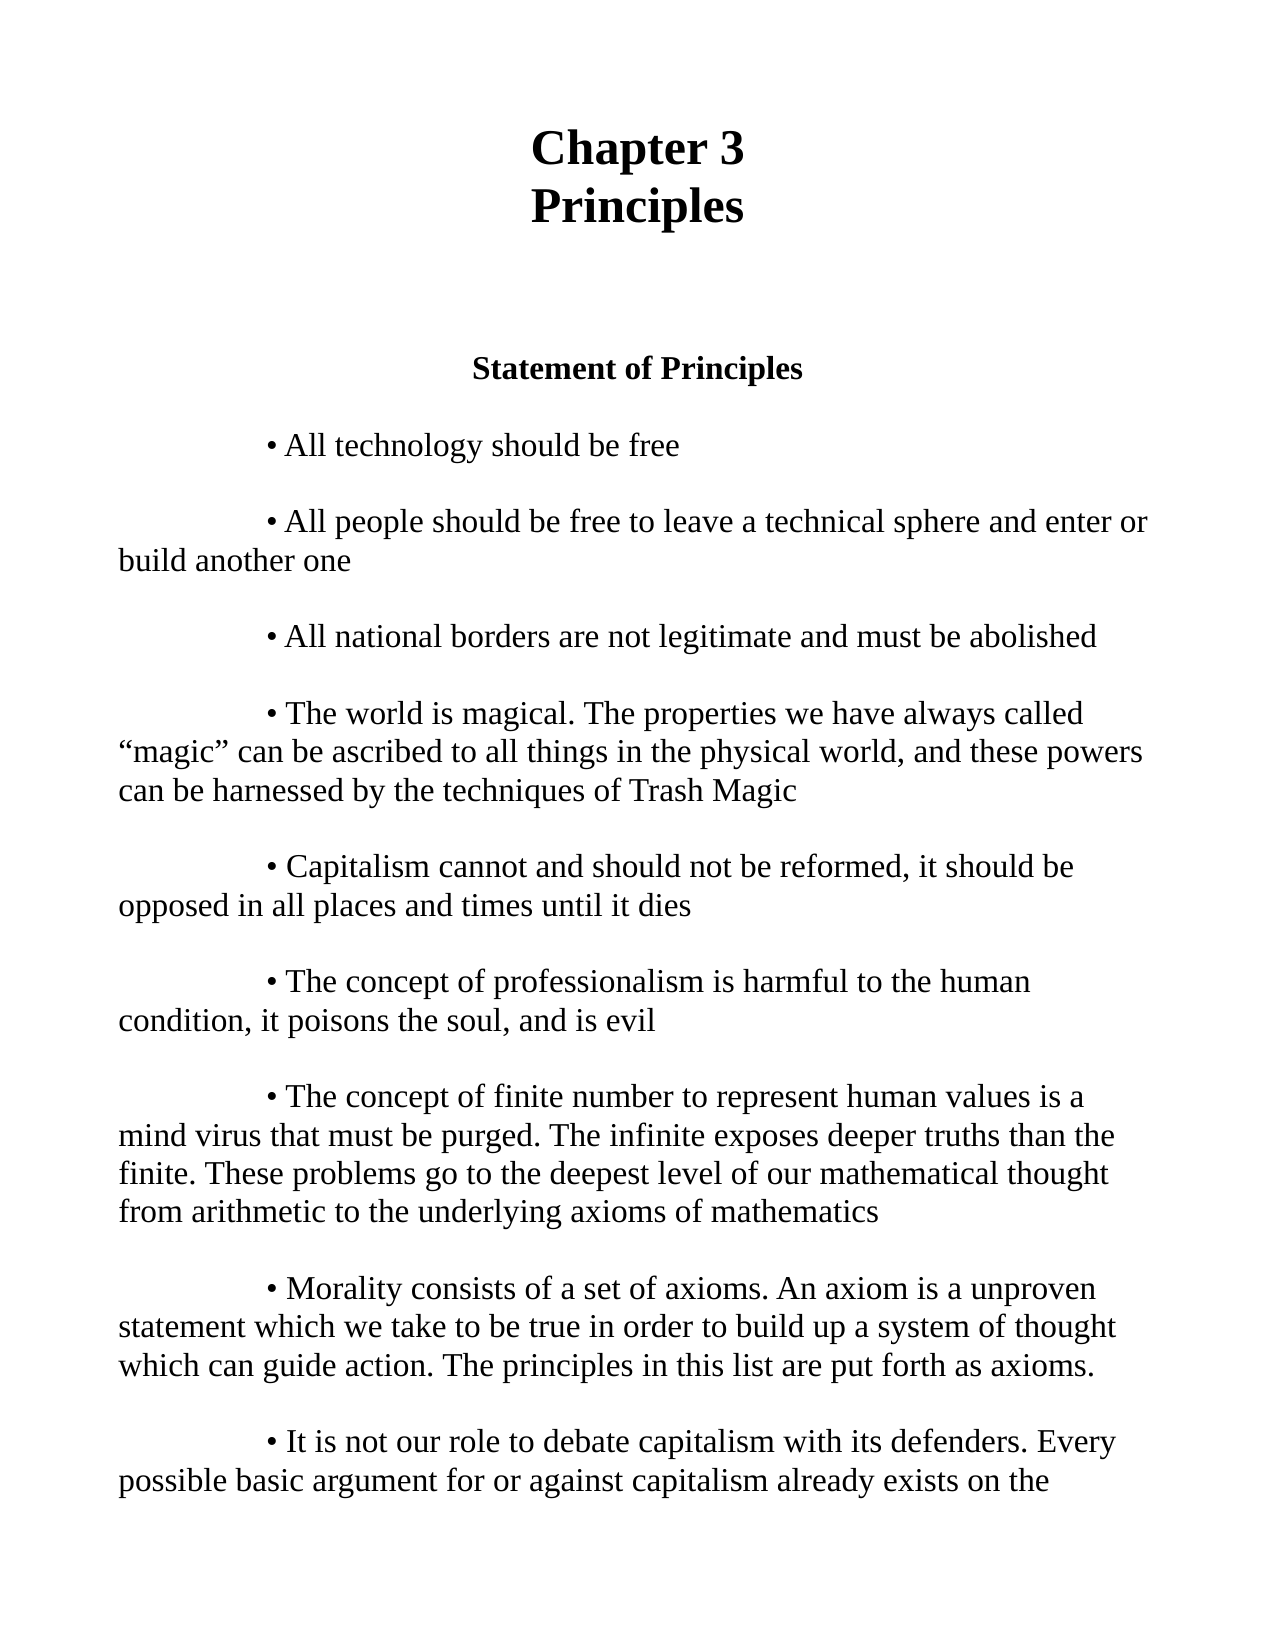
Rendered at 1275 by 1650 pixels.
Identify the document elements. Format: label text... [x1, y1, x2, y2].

text • The world is magical. The properties we have always called “magic” can be ascribed to all things in the physical world, and these powers can be harnessed by the techniques of Trash Magic [118, 693, 1157, 808]
text Principles [118, 176, 1157, 233]
text • The concept of professionalism is harmful to the human condition, it poisons the soul, and is evil [118, 961, 1157, 1038]
text • The concept of finite number to represent human values is a mind virus that must be purged. The infinite exposes deeper truths than the finite. These problems go to the deepest level of our mathematical thought from arithmetic to the underlying axioms of mathematics [118, 1076, 1157, 1230]
text • All national borders are not legitimate and must be abolished [118, 616, 1157, 655]
text • Capitalism cannot and should not be reformed, it should be opposed in all places and times until it dies [118, 846, 1157, 923]
text Chapter 3 [118, 118, 1157, 176]
text • Morality consists of a set of axioms. An axiom is a unproven statement which we take to be true in order to build up a system of thought which can guide action. The principles in this list are put forth as axioms. [118, 1268, 1157, 1383]
text • It is not our role to debate capitalism with its defenders. Every possible basic argument for or against capitalism already exists on the [118, 1421, 1157, 1498]
text Statement of Principles [118, 348, 1157, 386]
text • All people should be free to leave a technical sphere and enter or build another one [118, 501, 1157, 578]
text • All technology should be free [118, 425, 1157, 463]
